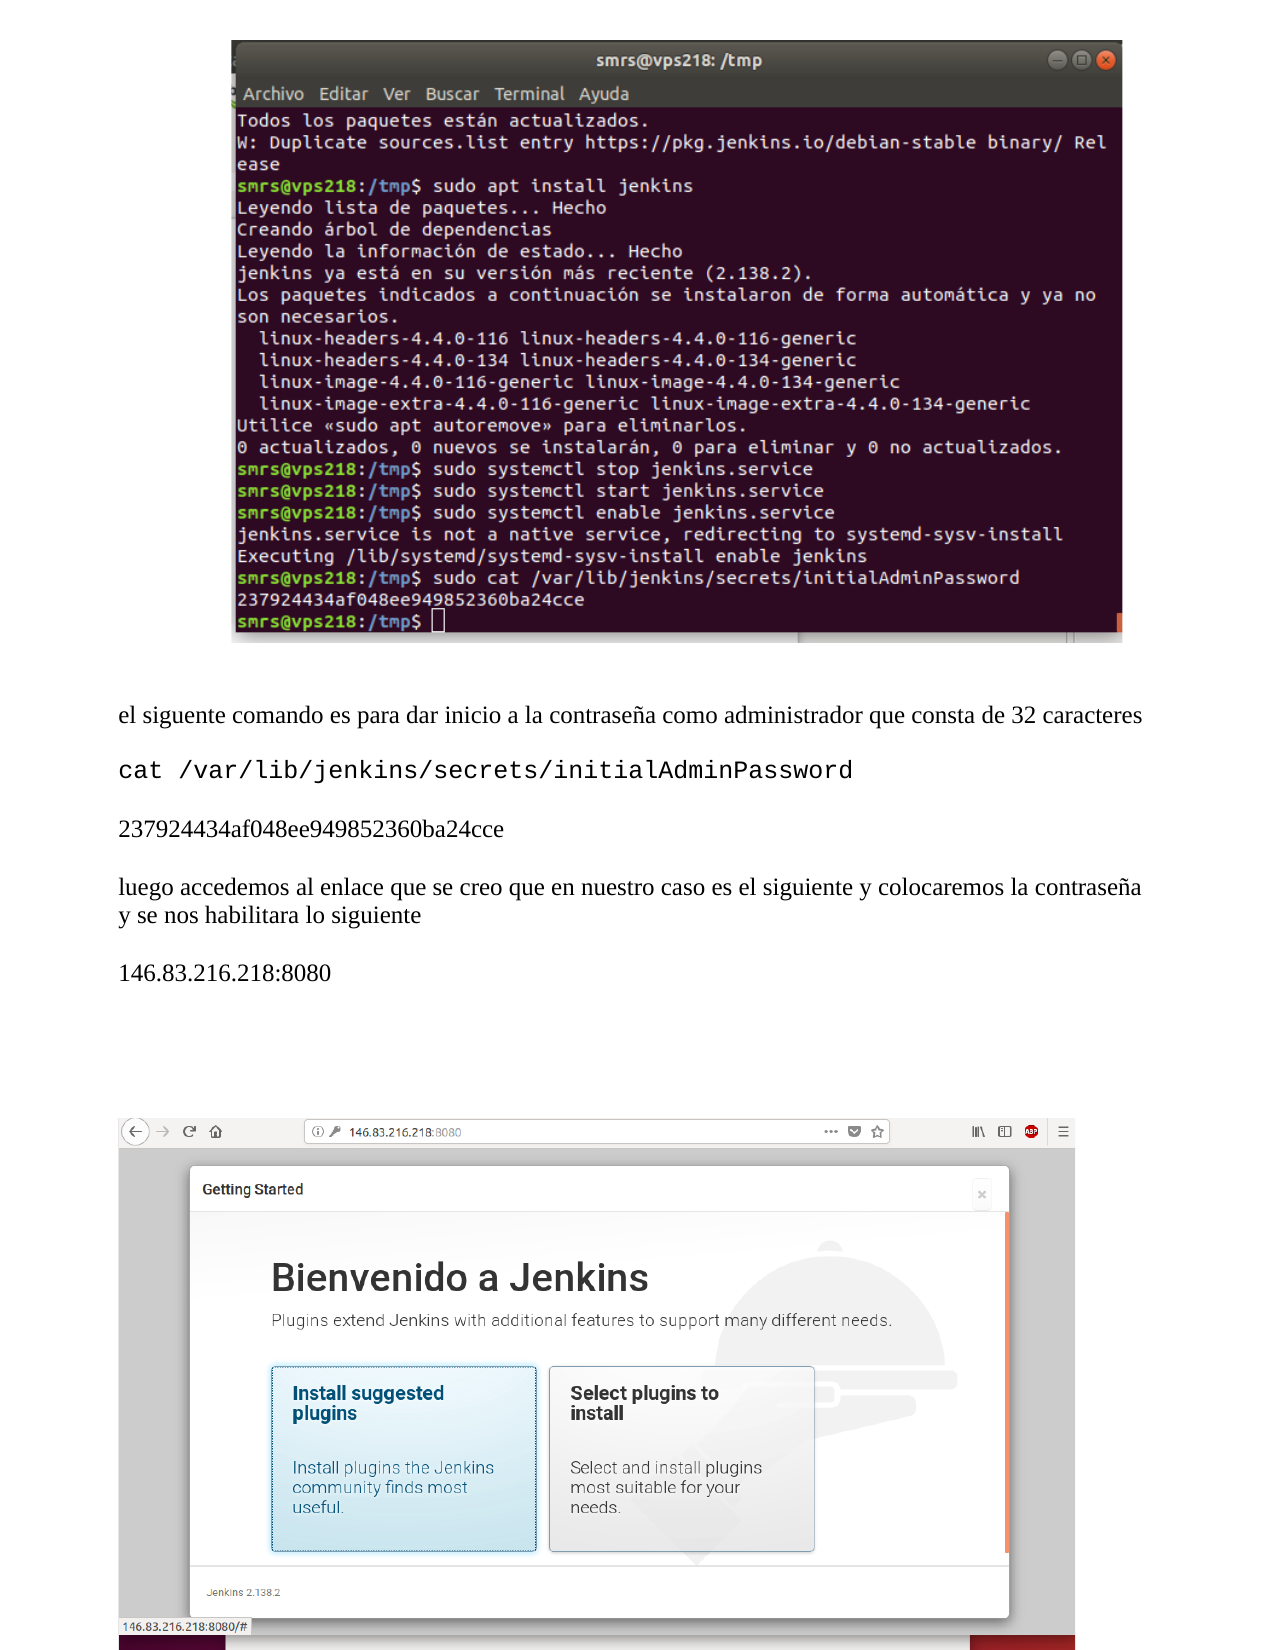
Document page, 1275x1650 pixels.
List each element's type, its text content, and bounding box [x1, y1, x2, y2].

text luego accedemos al enlace que se creo que en nuestro caso es el siguiente y colocaremos la contraseña y se nos habilitara lo siguiente [118, 872, 1157, 929]
text cat /var/lib/jenkins/secrets/initialAdminPassword [118, 758, 1157, 786]
text 237924434af048ee949852360ba24cce [118, 814, 1157, 843]
text el siguente comando es para dar inicio a la contraseña como administrador que consta de 32 caracteres [118, 700, 1157, 729]
picture [118, 1118, 1075, 1650]
text 146.83.216.218:8080 [118, 958, 1157, 987]
